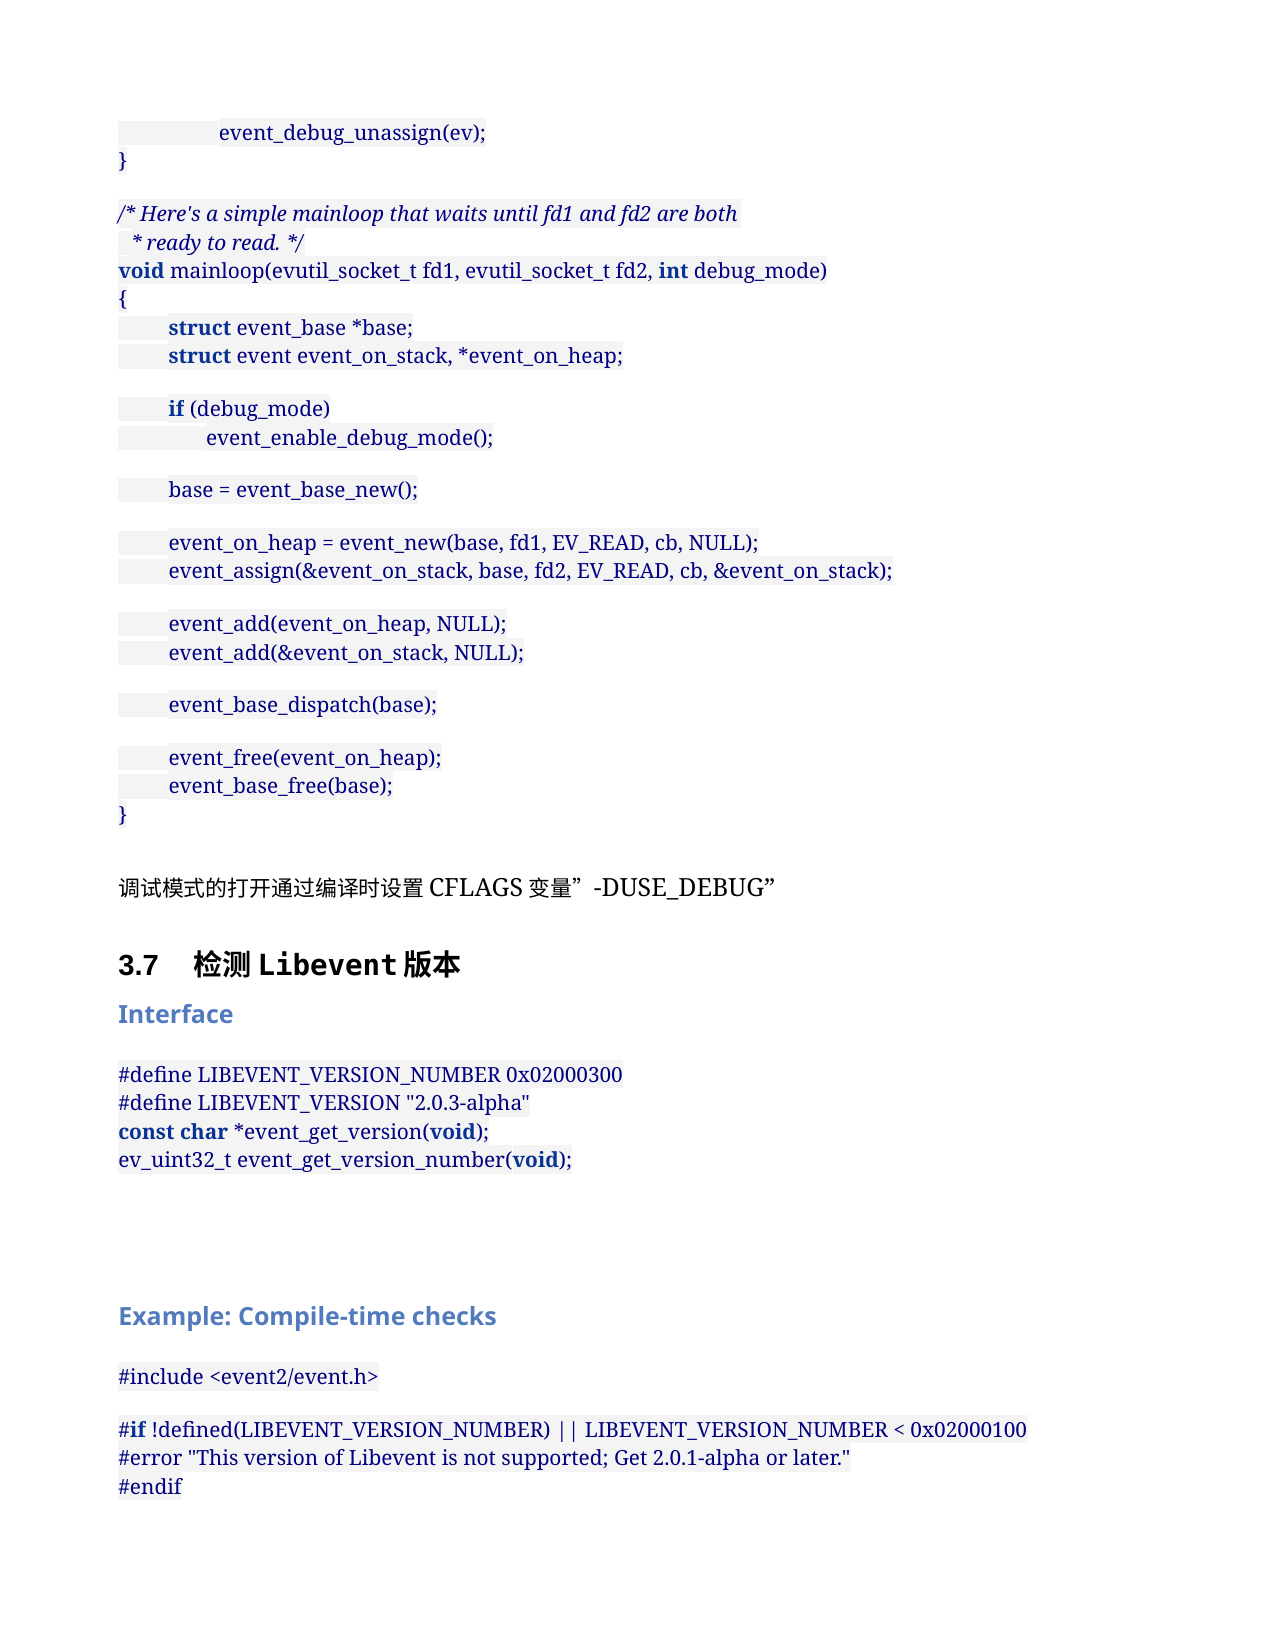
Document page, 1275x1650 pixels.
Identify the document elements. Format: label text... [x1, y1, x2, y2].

text #define LIBEVENT_VERSION_NUMBER 0x02000300 [118, 1060, 1157, 1088]
text event_enable_debug_mode(); [118, 423, 1157, 451]
text struct event_base *base; [118, 313, 1157, 341]
text if (debug_mode) [118, 394, 1157, 423]
text } [118, 800, 1157, 828]
text event_assign(&event_on_stack, base, fd2, EV_READ, cb, &event_on_stack); [118, 556, 1157, 585]
text { [118, 284, 1157, 313]
text event_add(&event_on_stack, NULL); [118, 638, 1157, 666]
text event_free(event_on_heap); [118, 743, 1157, 771]
text base = event_base_new(); [118, 475, 1157, 504]
text 调试模式的打开通过编译时设置CFLAGS变量”-DUSE_DEBUG” [118, 870, 1157, 904]
text event_on_heap = event_new(base, fd1, EV_READ, cb, NULL); [118, 528, 1157, 556]
text Interface [118, 996, 1157, 1030]
text * ready to read. */ [118, 228, 1157, 256]
text #define LIBEVENT_VERSION "2.0.3-alpha" [118, 1088, 1157, 1117]
text event_base_free(base); [118, 771, 1157, 800]
text #if !defined(LIBEVENT_VERSION_NUMBER) || LIBEVENT_VERSION_NUMBER < 0x02000100 [118, 1415, 1157, 1443]
text const char *event_get_version(void); [118, 1117, 1157, 1145]
text ev_uint32_t event_get_version_number(void); [118, 1145, 1157, 1174]
text #error "This version of Libevent is not supported; Get 2.0.1-alpha or later." [118, 1443, 1157, 1472]
text } [118, 147, 1157, 175]
text /* Here's a simple mainloop that waits until fd1 and fd2 are both [118, 199, 1157, 228]
text void mainloop(evutil_socket_t fd1, evutil_socket_t fd2, int debug_mode) [118, 256, 1157, 284]
text event_add(event_on_heap, NULL); [118, 609, 1157, 638]
text event_debug_unassign(ev); [118, 118, 1157, 147]
text #include <event2/event.h> [118, 1362, 1157, 1391]
subtitle 检测Libevent版本 [118, 942, 1157, 984]
text Example: Compile-time checks [118, 1299, 1157, 1333]
text struct event event_on_stack, *event_on_heap; [118, 341, 1157, 370]
text #endif [118, 1472, 1157, 1500]
text event_base_dispatch(base); [118, 690, 1157, 719]
